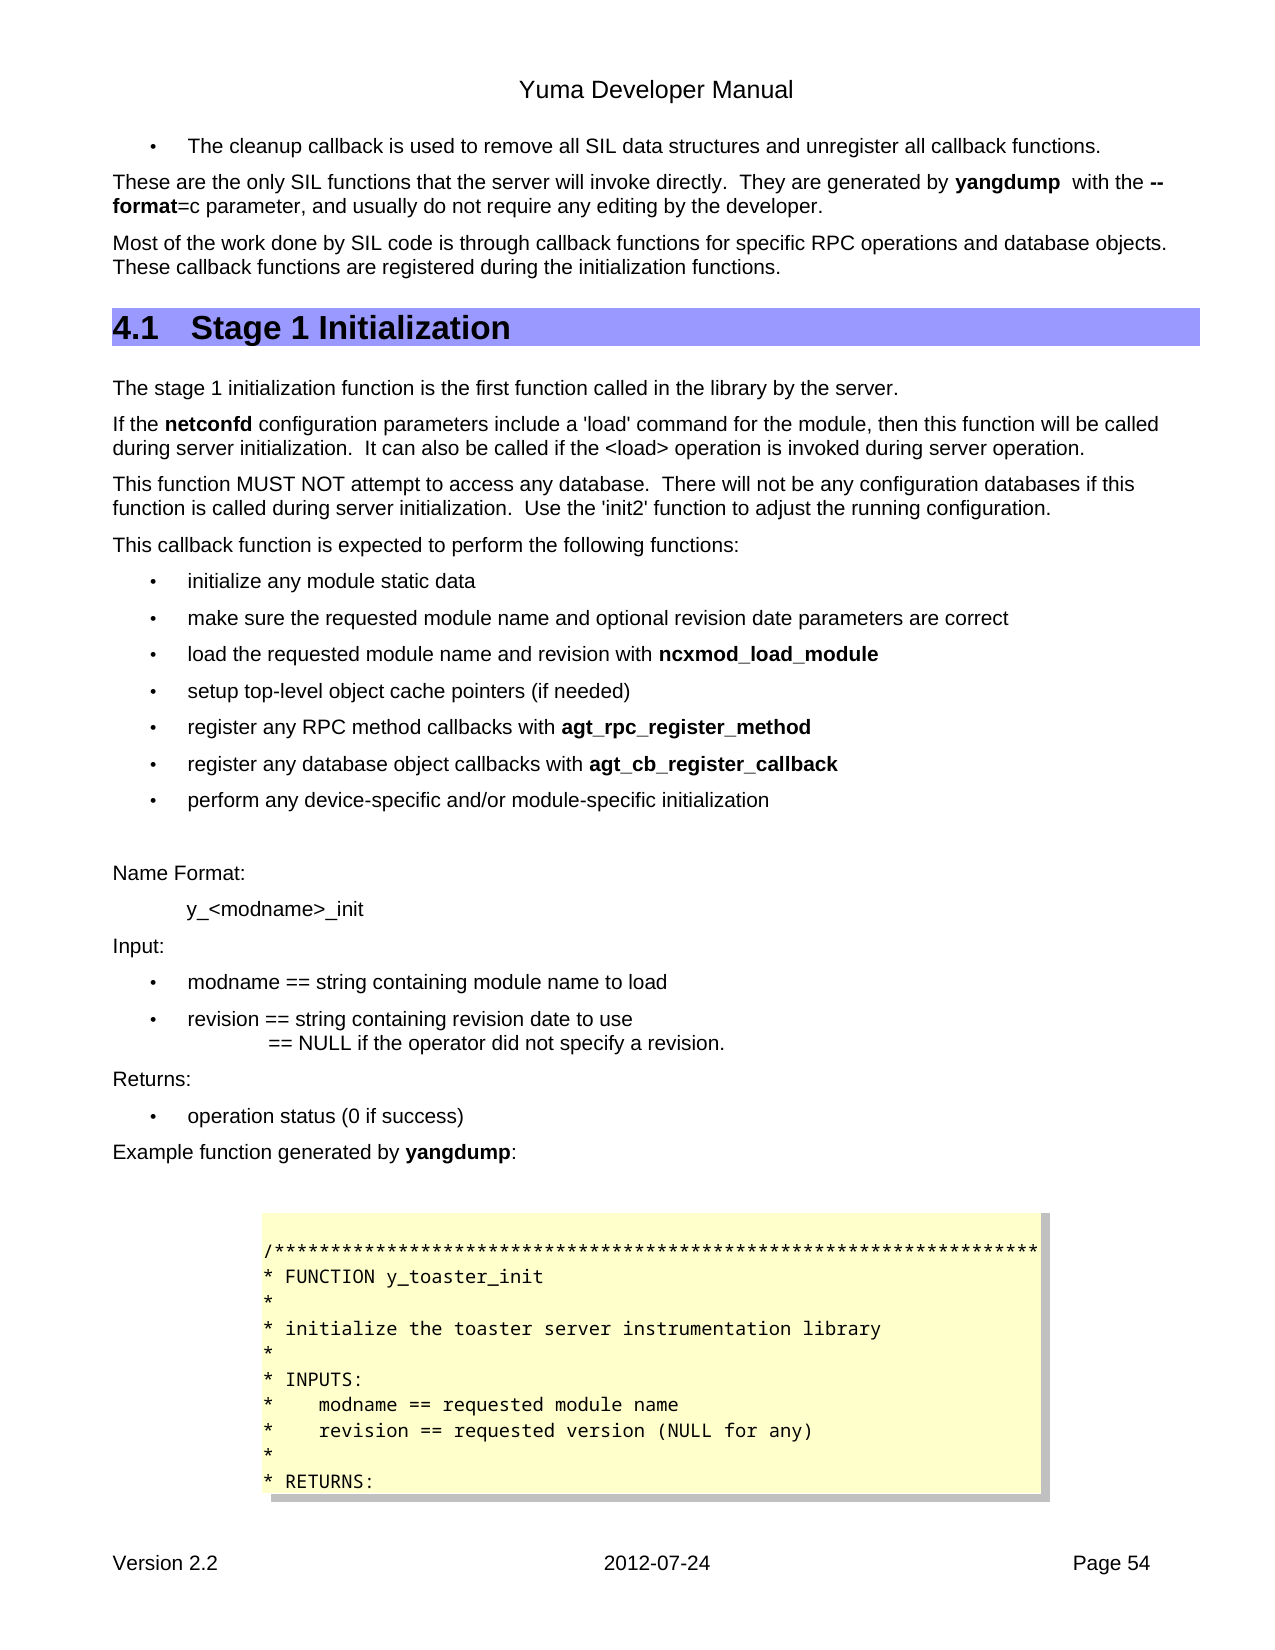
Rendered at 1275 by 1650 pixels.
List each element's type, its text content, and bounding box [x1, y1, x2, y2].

text /******************************************************************** [262, 1238, 1041, 1264]
text This function MUST NOT attempt to access any database. There will not be any configuration databases if this function is called during server initialization. Use the 'init2' function to adjust the running configuration. [112, 472, 1200, 520]
text * RETURNS: [262, 1468, 1041, 1493]
list initialize any module static data [150, 569, 1200, 593]
list make sure the requested module name and optional revision date parameters are correct [150, 606, 1200, 629]
list perform any device-specific and/or module-specific initialization [150, 788, 1200, 812]
text * FUNCTION y_toaster_init [262, 1264, 1041, 1289]
list revision == string containing revision date to use == NULL if the operator did not specify a revision. [150, 1007, 1200, 1054]
subtitle Stage 1 Initialization [112, 308, 1200, 346]
text These are the only SIL functions that the server will invoke directly. They are generated by yangdump with the --format=c parameter, and usually do not require any editing by the developer. [112, 170, 1200, 218]
text This callback function is expected to perform the following functions: [112, 533, 1200, 557]
text y_<modname>_init [112, 897, 1200, 921]
text * initialize the toaster server instrumentation library [262, 1315, 1041, 1340]
text Most of the work done by SIL code is through callback functions for specific RPC operations and database objects. These callback functions are registered during the initialization functions. [112, 231, 1200, 278]
text Returns: [112, 1067, 1200, 1091]
list register any RPC method callbacks with agt_rpc_register_method [150, 715, 1200, 739]
text If the netconfd configuration parameters include a 'load' command for the module, then this function will be called during server initialization. It can also be called if the <load> operation is invoked during server operation. [112, 412, 1200, 460]
text Input: [112, 934, 1200, 958]
list register any database object callbacks with agt_cb_register_callback [150, 751, 1200, 775]
text * [262, 1340, 1041, 1366]
list The cleanup callback is used to remove all SIL data structures and unregister all callback functions. [150, 134, 1200, 158]
text * revision == requested version (NULL for any) [262, 1417, 1041, 1442]
list setup top-level object cache pointers (if needed) [150, 678, 1200, 702]
text Name Format: [112, 861, 1200, 885]
list operation status (0 if success) [150, 1103, 1200, 1127]
text The stage 1 initialization function is the first function called in the library by the server. [112, 375, 1200, 399]
list load the requested module name and revision with ncxmod_load_module [150, 642, 1200, 666]
text * INPUTS: [262, 1366, 1041, 1391]
text Example function generated by yangdump: [112, 1140, 1200, 1164]
text * modname == requested module name [262, 1391, 1041, 1417]
text * [262, 1289, 1041, 1315]
list modname == string containing module name to load [150, 970, 1200, 994]
text * [262, 1442, 1041, 1468]
